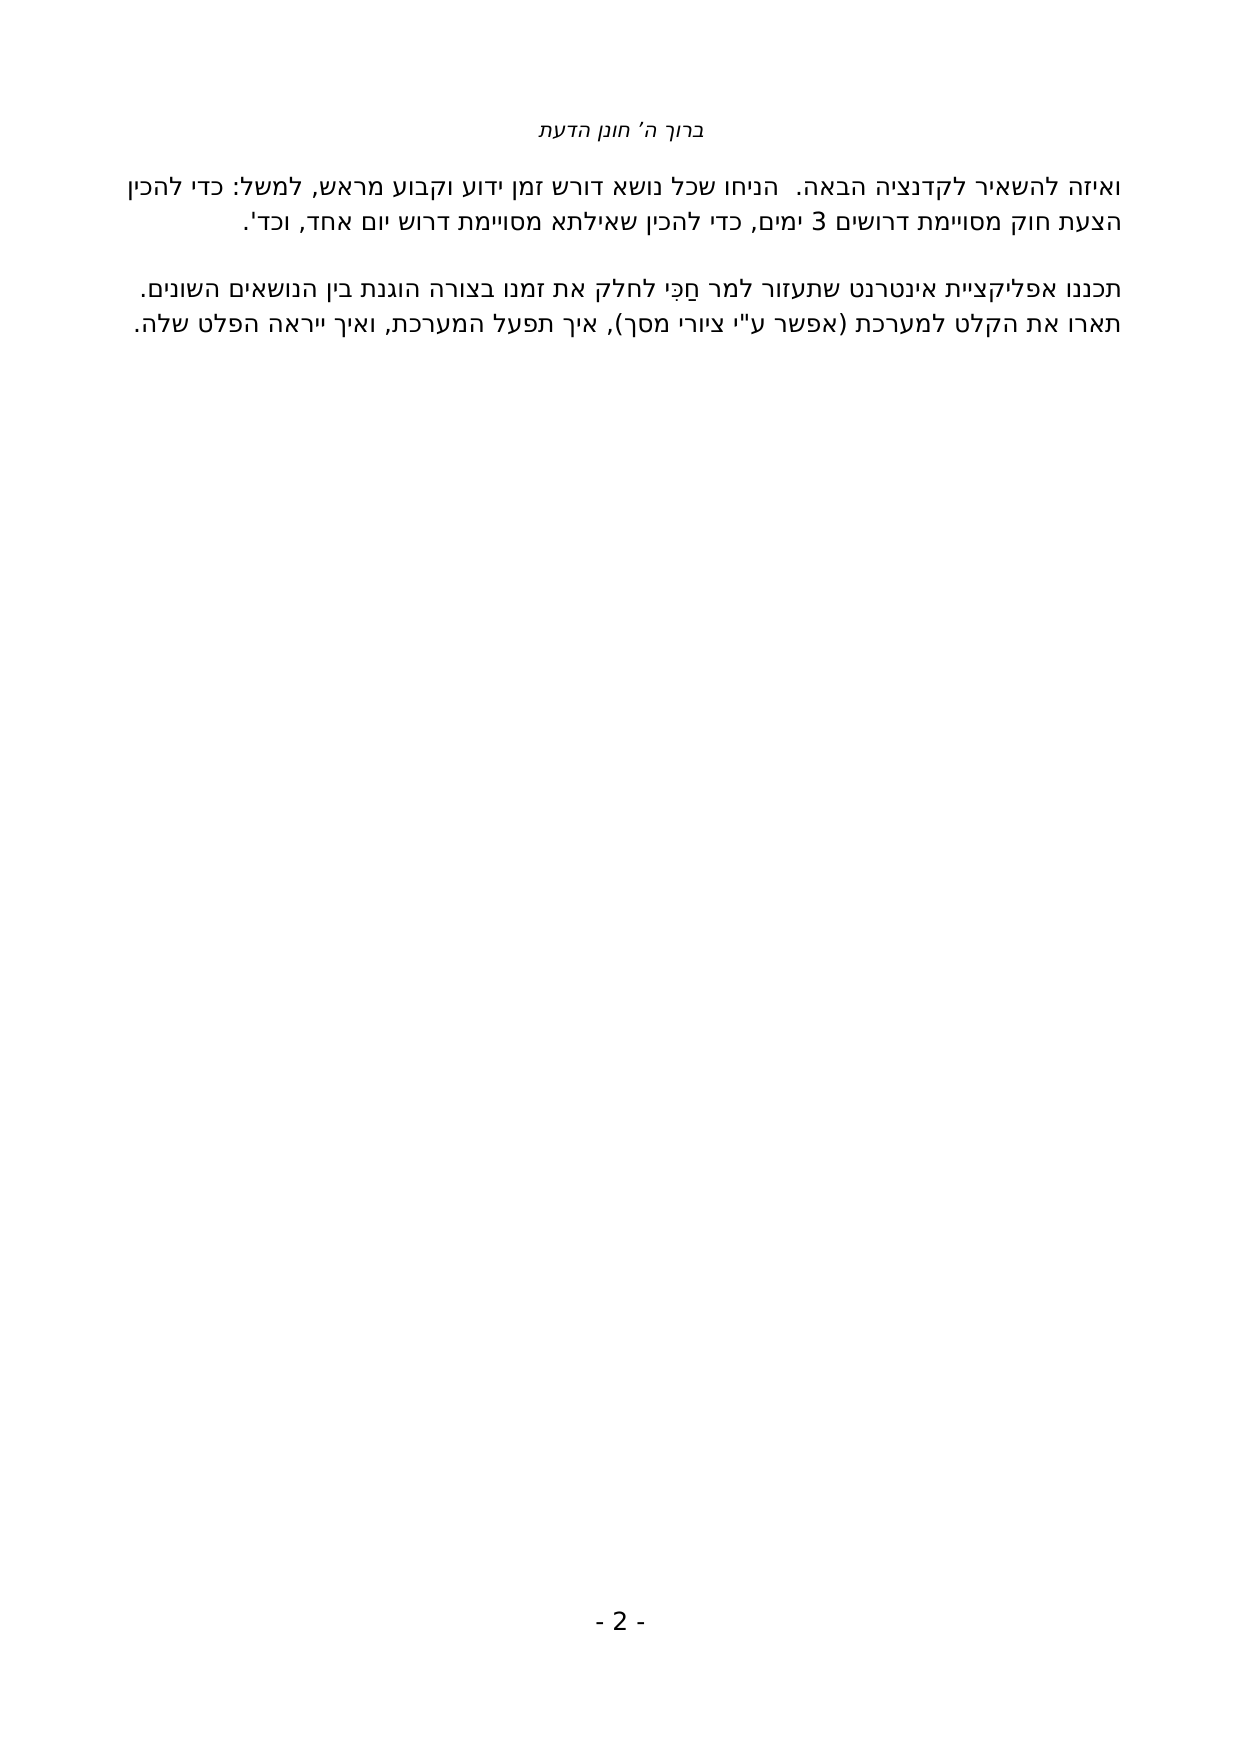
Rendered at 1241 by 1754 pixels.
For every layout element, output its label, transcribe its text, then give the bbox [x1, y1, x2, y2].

text תכננו אפליקציית אינטרנט שתעזור למר חַכִּי לחלק את זמנו בצורה הוגנת בין הנושאים השונים. תארו את הקלט למערכת (אפשר ע"י ציורי מסך), איך תפעל המערכת, ואיך ייראה הפלט שלה. [118, 274, 1122, 338]
text ואיזה להשאיר לקדנציה הבאה. הניחו שכל נושא דורש זמן ידוע וקבוע מראש, למשל: כדי להכין הצעת חוק מסויימת דרושים 3 ימים, כדי להכין שאילתא מסויימת דרוש יום אחד, וכד'. [118, 172, 1122, 236]
